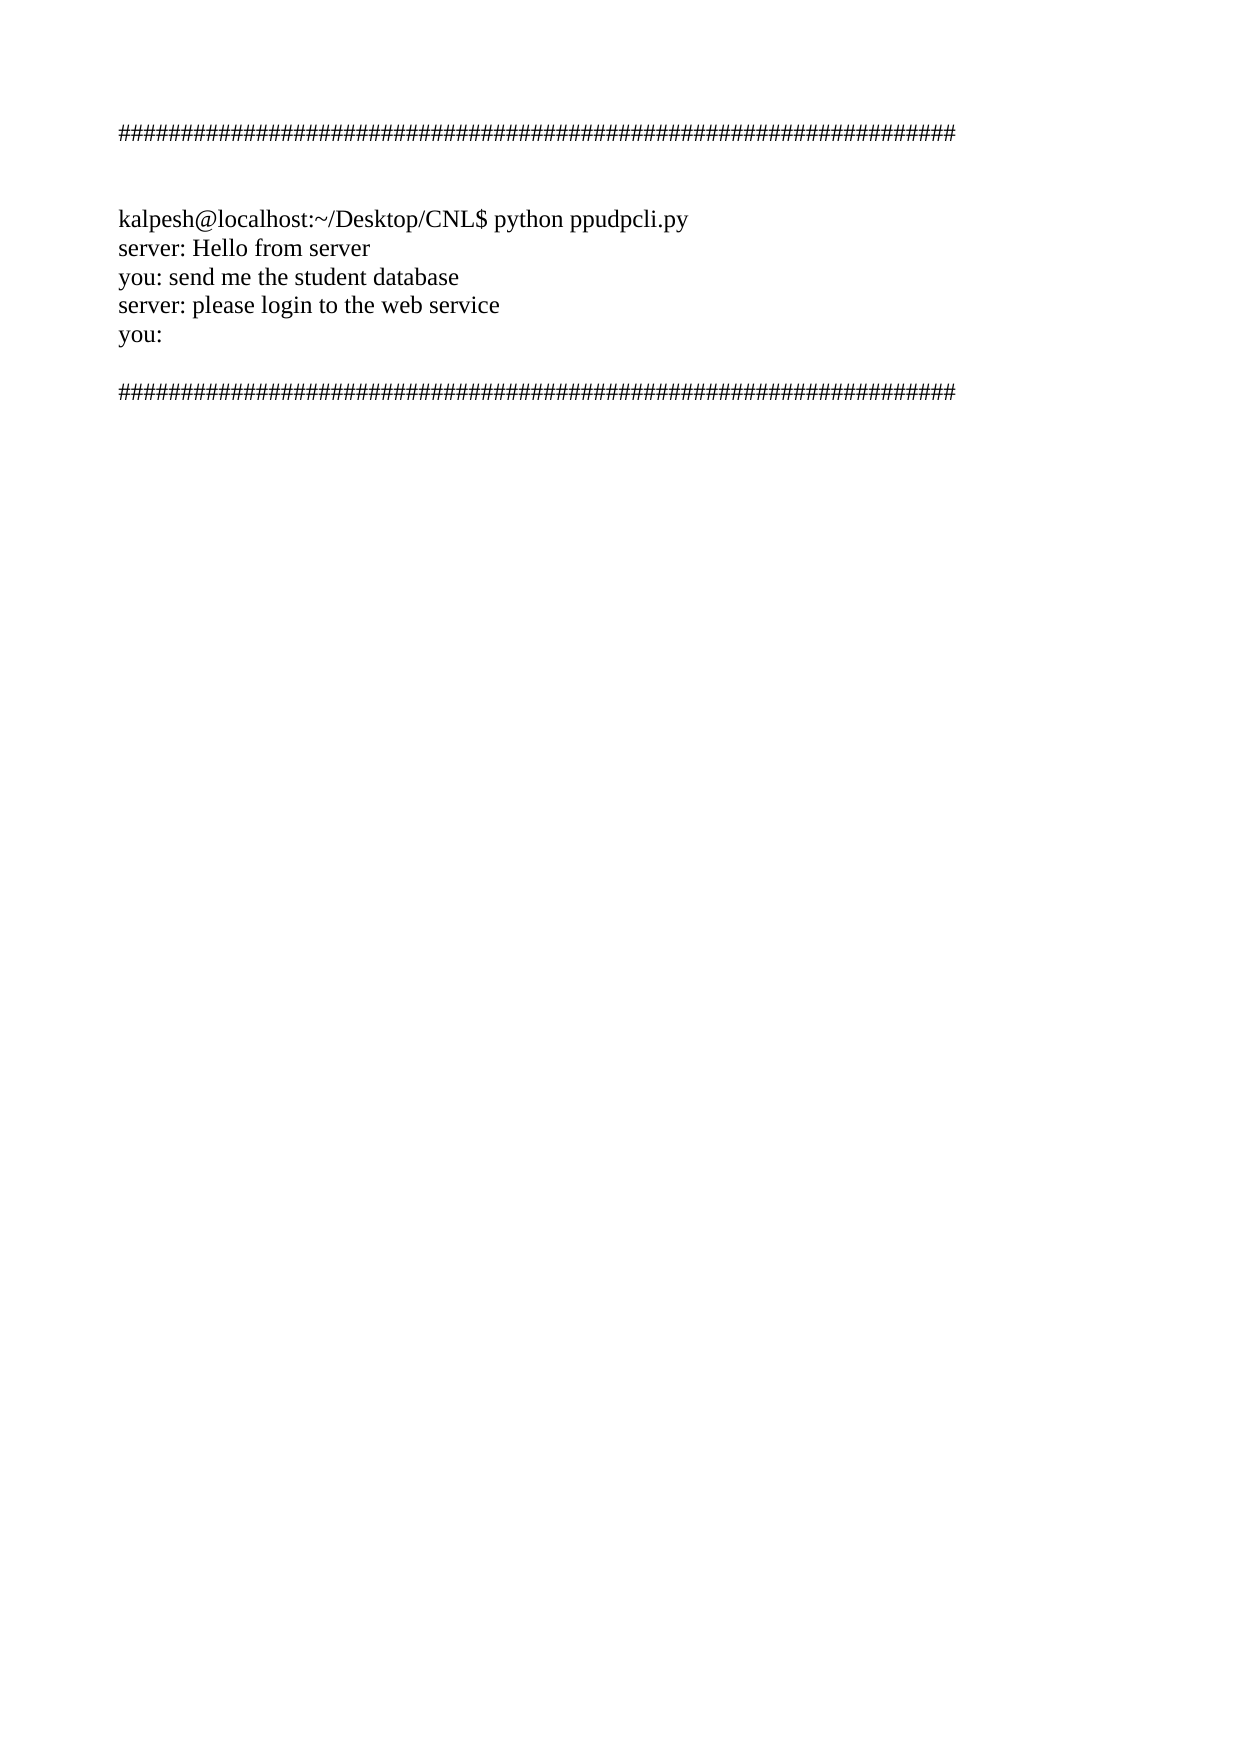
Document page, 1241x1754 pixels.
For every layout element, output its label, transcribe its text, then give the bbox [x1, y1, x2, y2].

text kalpesh@localhost:~/Desktop/CNL$ python ppudpcli.py [118, 204, 1122, 233]
text you: send me the student database [118, 262, 1122, 291]
text ################################################################### [118, 377, 1122, 406]
text ################################################################### [118, 118, 1122, 147]
text you: [118, 319, 1122, 348]
text server: Hello from server [118, 233, 1122, 262]
text server: please login to the web service [118, 291, 1122, 319]
